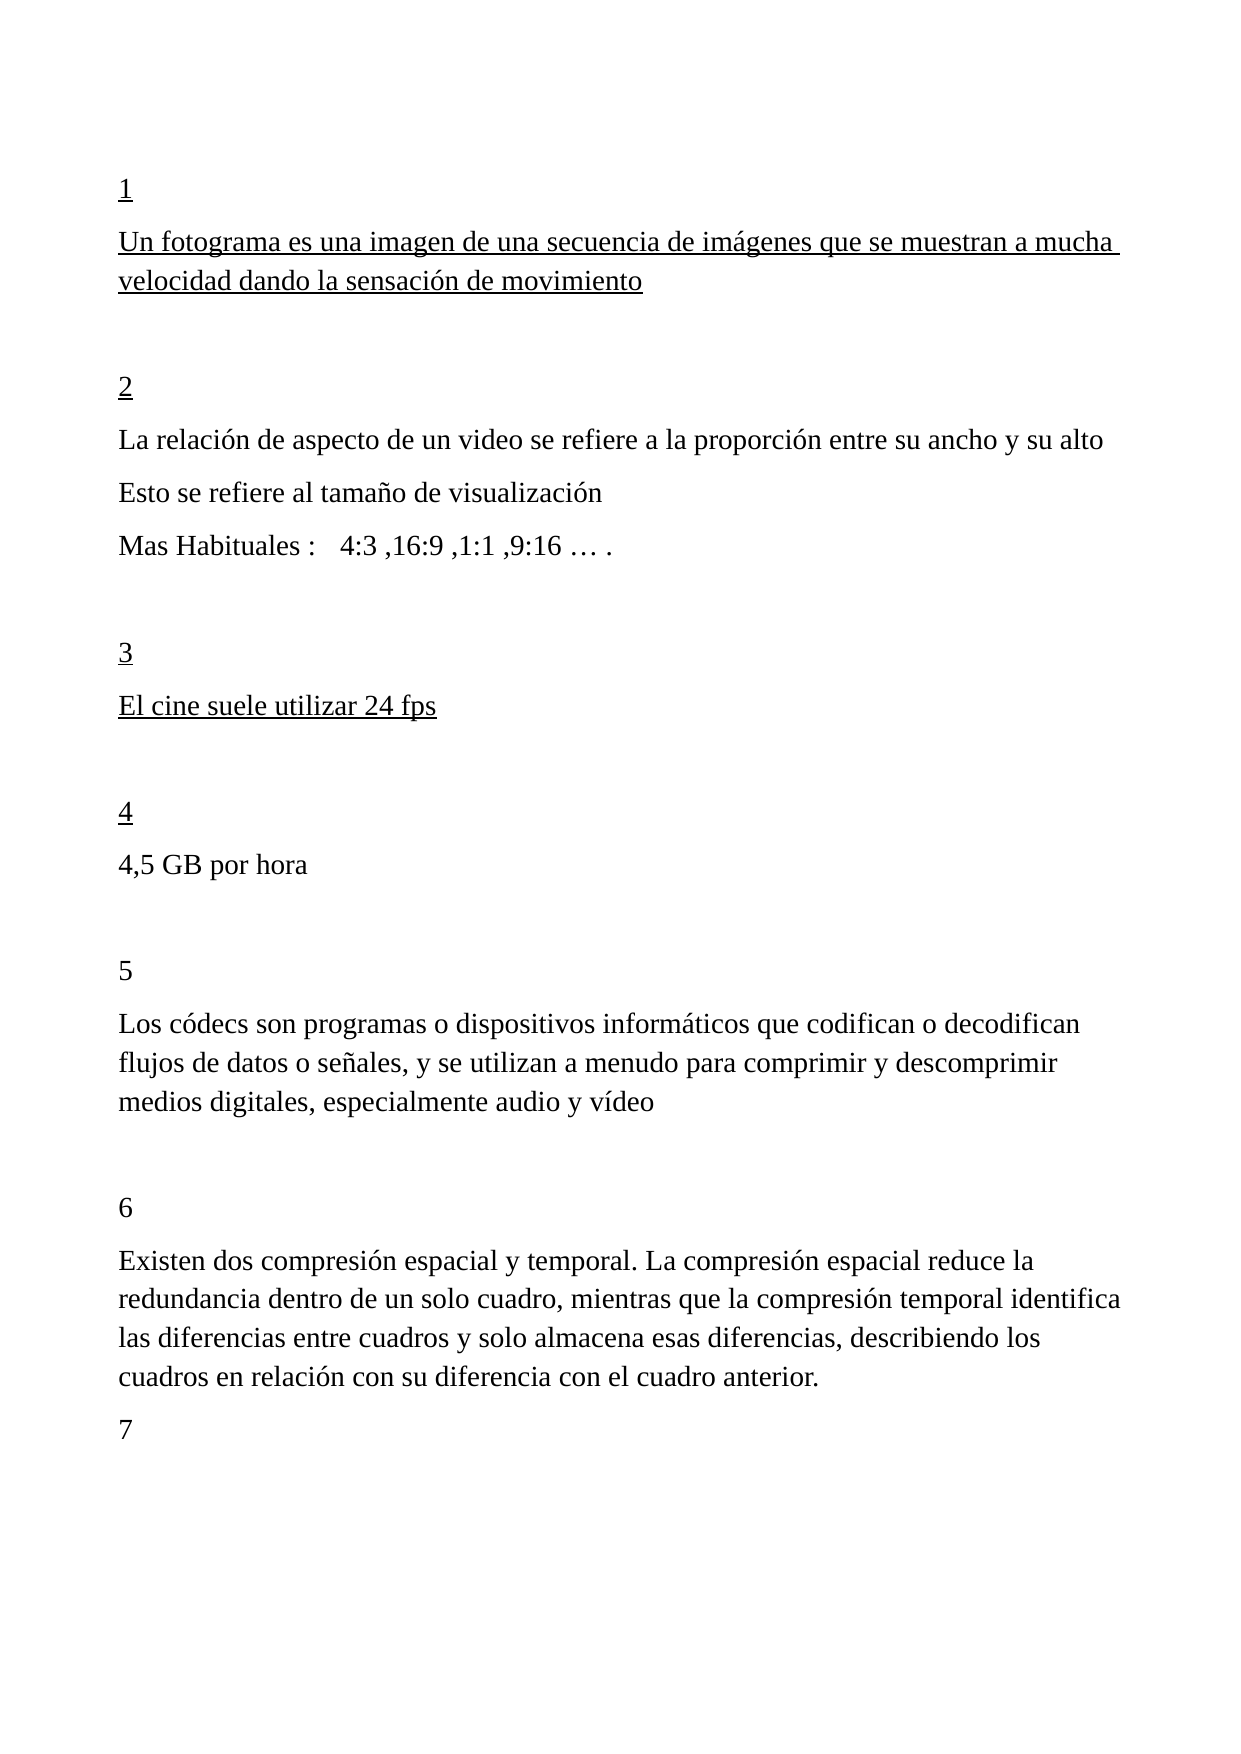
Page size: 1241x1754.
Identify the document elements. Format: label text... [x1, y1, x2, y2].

text 6 [118, 1190, 1122, 1223]
text El cine suele utilizar 24 fps [118, 688, 1122, 721]
text 2 [118, 369, 1122, 403]
text 1 [118, 171, 1122, 205]
text 4 [118, 794, 1122, 828]
text Los códecs son programas o dispositivos informáticos que codifican o decodifican flujos de datos o señales, y se utilizan a menudo para comprimir y descomprimir medios digitales, especialmente audio y vídeo [118, 1007, 1122, 1117]
text 3 [118, 635, 1122, 668]
text La relación de aspecto de un video se refiere a la proporción entre su ancho y su alto [118, 422, 1122, 456]
text 7 [118, 1412, 1122, 1445]
text Existen dos compresión espacial y temporal. La compresión espacial reduce la redundancia dentro de un solo cuadro, mientras que la compresión temporal identifica las diferencias entre cuadros y solo almacena esas diferencias, describiendo los cuadros en relación con su diferencia con el cuadro anterior. [118, 1243, 1122, 1392]
text Un fotograma es una imagen de una secuencia de imágenes que se muestran a mucha velocidad dando la sensación de movimiento [118, 224, 1122, 296]
text Mas Habituales : 4:3 ,16:9 ,1:1 ,9:16 … . [118, 528, 1122, 562]
text 4,5 GB por hora [118, 847, 1122, 881]
text Esto se refiere al tamaño de visualización [118, 475, 1122, 509]
text 5 [118, 953, 1122, 987]
